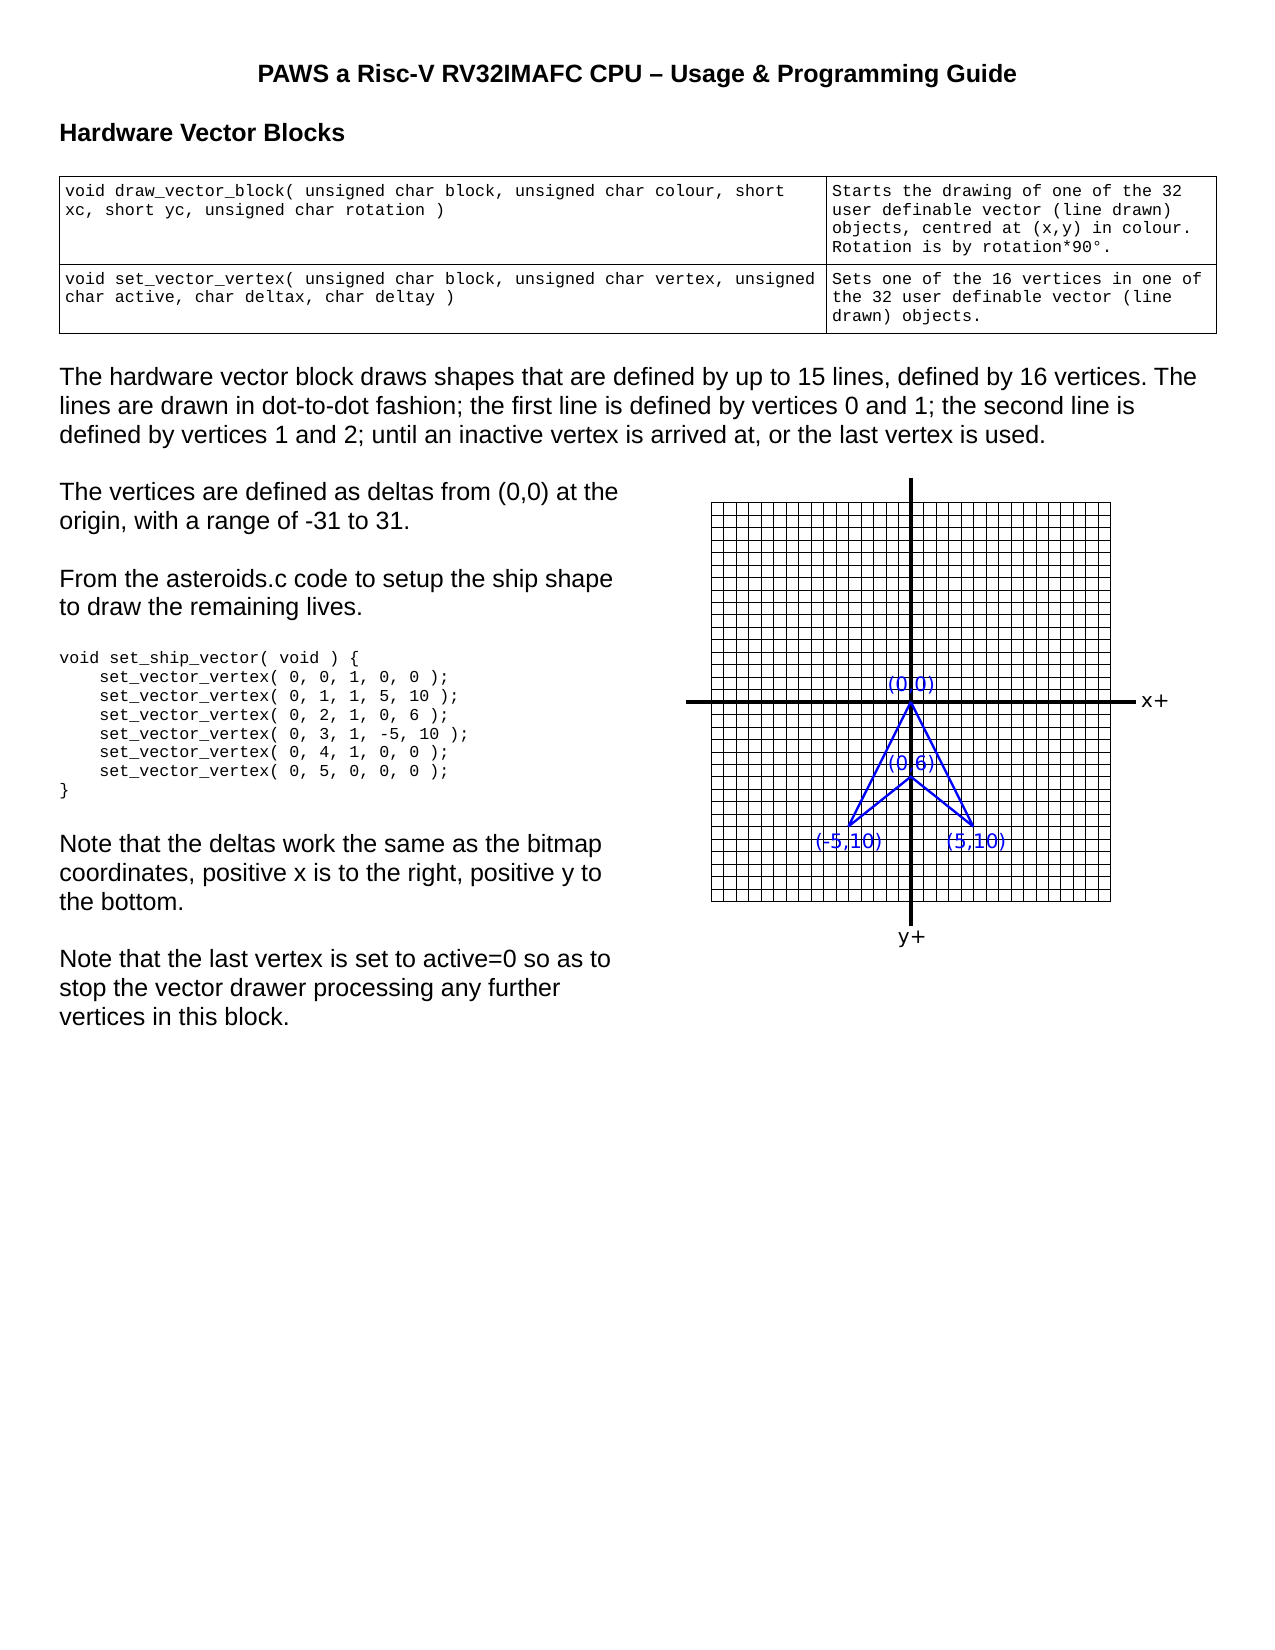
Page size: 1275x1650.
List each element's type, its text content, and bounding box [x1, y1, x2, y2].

table_cell Sets one of the 16 vertices in one of the 32 user definable vector (line drawn) objects. [827, 265, 1216, 332]
table_header Starts the drawing of one of the 32 user definable vector (line drawn) objects, centred at (x,y) in colour. Rotation is by rotation*90°. [827, 177, 1216, 263]
table_header void draw_vector_block( unsigned char block, unsigned char colour, short xc, short yc, unsigned char rotation ) [60, 177, 826, 263]
table_cell void set_vector_vertex( unsigned char block, unsigned char vertex, unsigned char active, char deltax, char deltay ) [60, 265, 826, 332]
table_header The vertices are defined as deltas from (0,0) at the origin, with a range of -31 to 31. From the asteroids.c code to setup the ship shape to draw the remaining lives. void set_ship_vector( void ) { set_vector_vertex( 0, 0, 1, 0, 0 ); set_vector_vertex( 0, 1, 1, 5, 10 ); set_vector_vertex( 0, 2, 1, 0, 6 ); set_vector_vertex( 0, 3, 1, -5, 10 ); set_vector_vertex( 0, 4, 1, 0, 0 ); set_vector_vertex( 0, 5, 0, 0, 0 ); } Note that the deltas work the same as the bitmap coordinates, positive x is to the right, positive y to the bottom. Note that the last vertex is set to active=0 so as to stop the vector drawer processing any further vertices in this block. [59, 477, 637, 1031]
table_header [638, 477, 1216, 1031]
text The hardware vector block draws shapes that are defined by up to 15 lines, defined by 16 vertices. The lines are drawn in dot-to-dot fashion; the first line is defined by vertices 0 and 1; the second line is defined by vertices 1 and 2; until an inactive vertex is arrived at, or the last vertex is used. [59, 362, 1216, 448]
text Hardware Vector Blocks [59, 118, 1216, 147]
